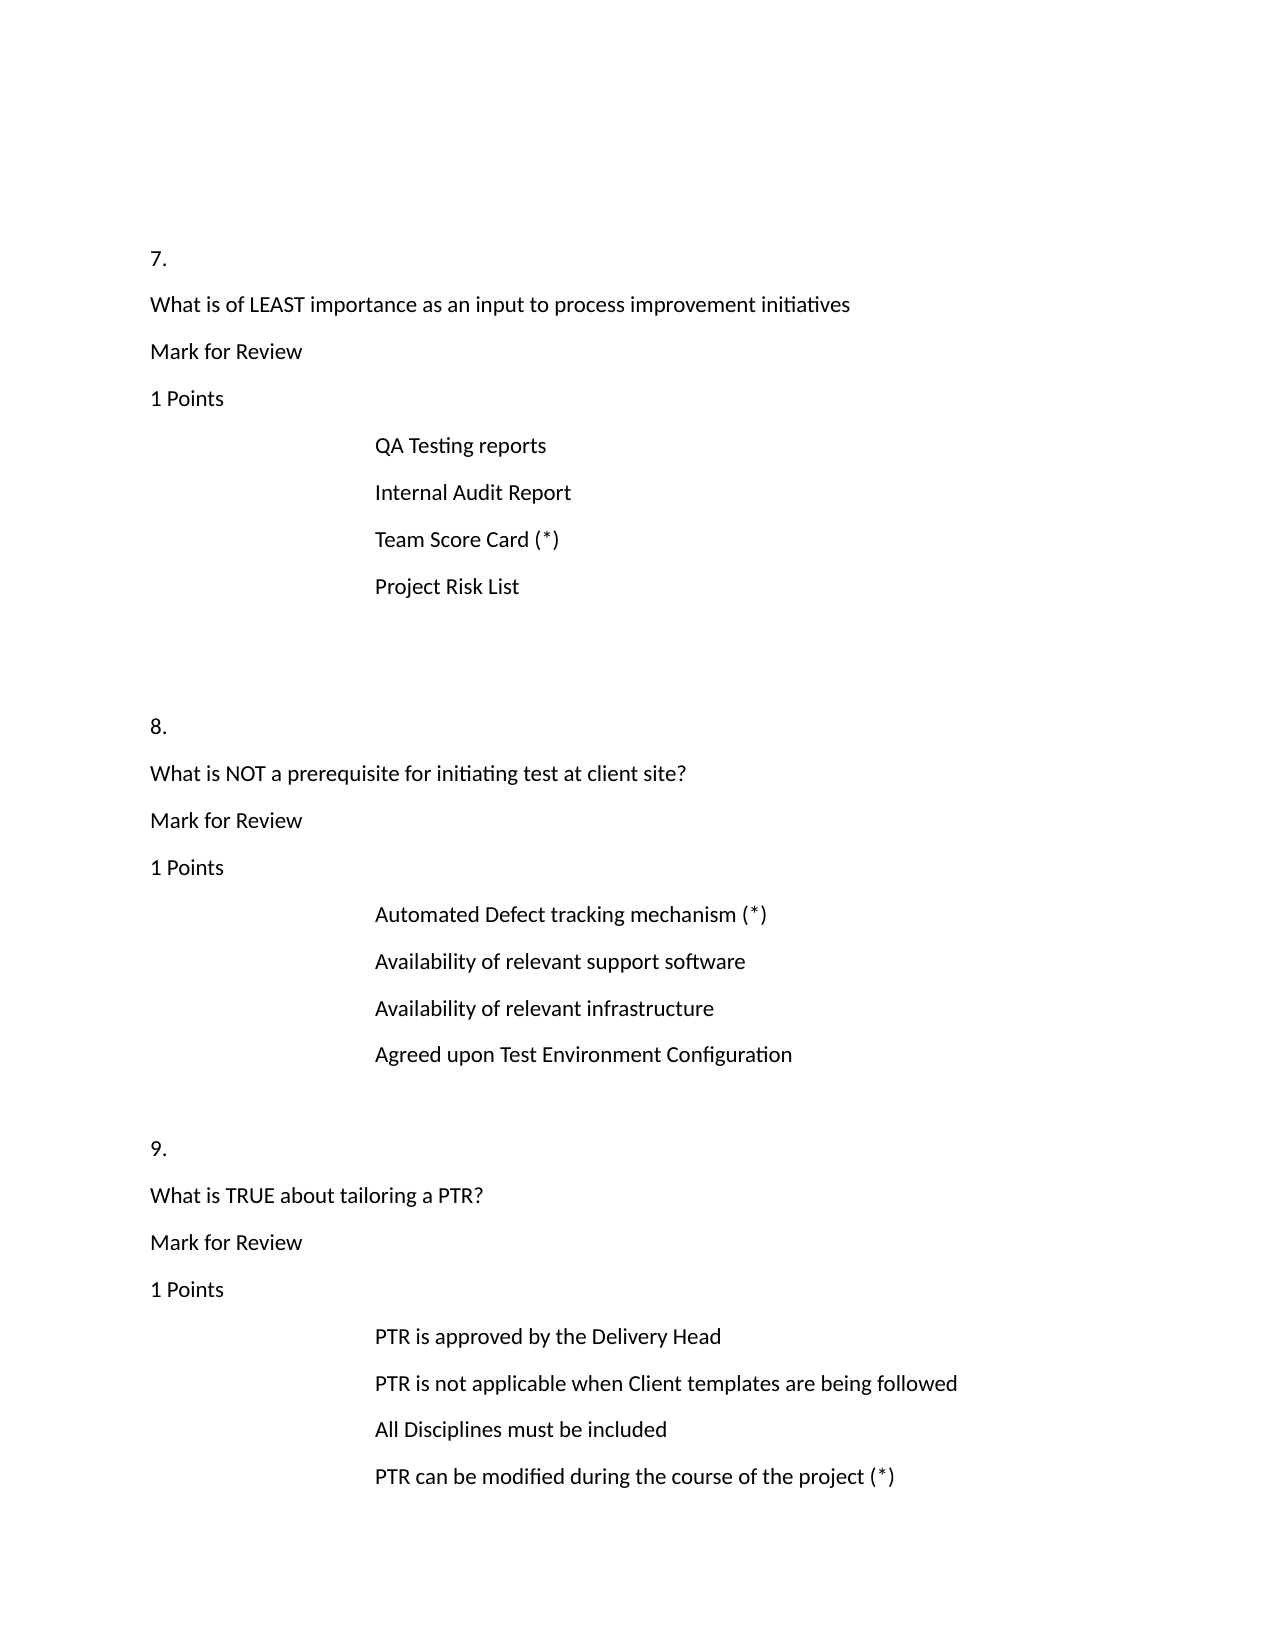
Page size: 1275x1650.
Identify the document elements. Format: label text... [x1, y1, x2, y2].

text Project Risk List [150, 572, 1125, 600]
text Automated Defect tracking mechanism (*) [150, 900, 1125, 928]
text Mark for Review [150, 337, 1125, 366]
text Agreed upon Test Environment Configuration [150, 1041, 1125, 1069]
text All Disciplines must be included [150, 1416, 1125, 1444]
text 1 Points [150, 1275, 1125, 1303]
text 1 Points [150, 853, 1125, 881]
text QA Testing reports [150, 431, 1125, 459]
text What is NOT a prerequisite for initiating test at client site? [150, 759, 1125, 787]
text Availability of relevant infrastructure [150, 994, 1125, 1022]
text PTR is not applicable when Client templates are being followed [150, 1369, 1125, 1397]
text Mark for Review [150, 806, 1125, 834]
text Team Score Card (*) [150, 525, 1125, 553]
text 1 Points [150, 384, 1125, 412]
text PTR can be modified during the course of the project (*) [150, 1462, 1125, 1491]
text What is of LEAST importance as an input to process improvement initiatives [150, 291, 1125, 319]
text 8. [150, 712, 1125, 741]
text PTR is approved by the Delivery Head [150, 1322, 1125, 1350]
text What is TRUE about tailoring a PTR? [150, 1181, 1125, 1209]
text 9. [150, 1134, 1125, 1162]
text Internal Audit Report [150, 478, 1125, 506]
text Mark for Review [150, 1228, 1125, 1256]
text Availability of relevant support software [150, 947, 1125, 975]
text 7. [150, 244, 1125, 272]
